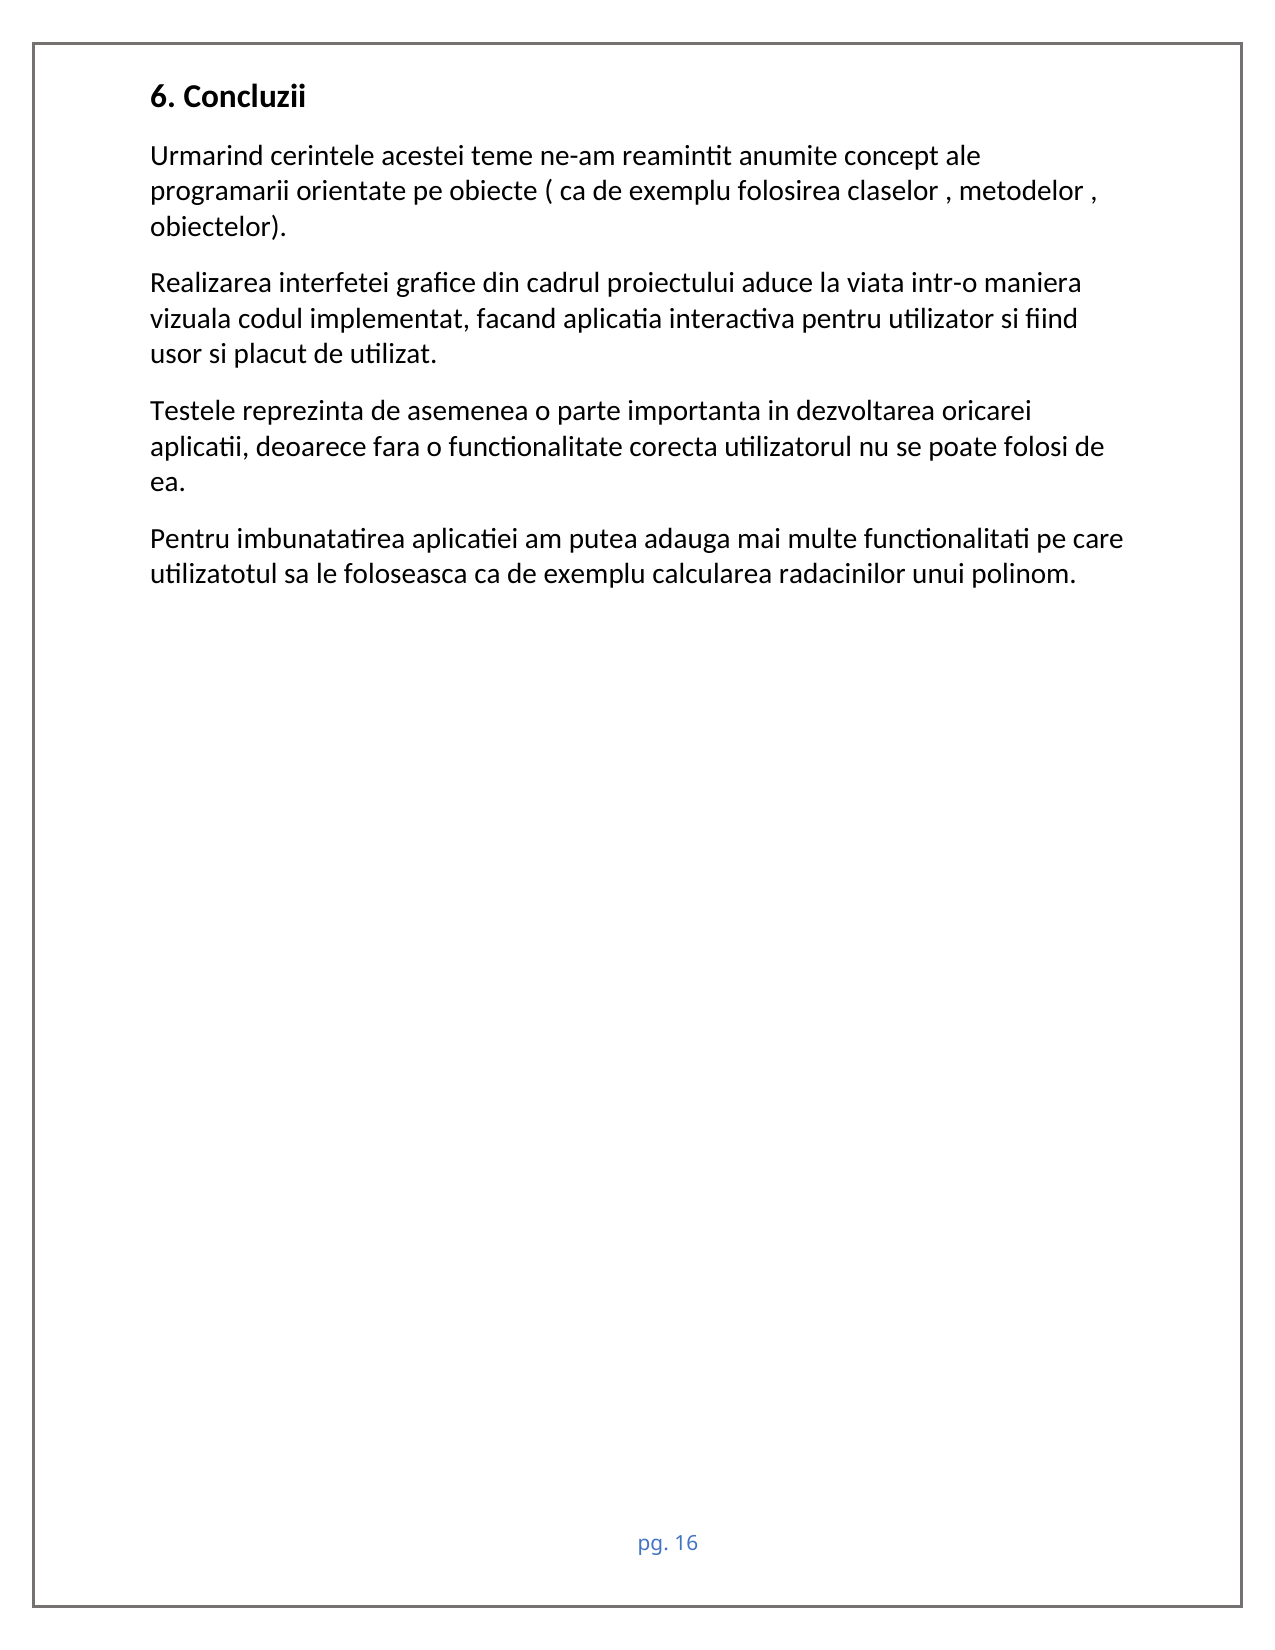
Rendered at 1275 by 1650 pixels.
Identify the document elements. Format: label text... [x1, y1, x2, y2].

text Pentru imbunatatirea aplicatiei am putea adauga mai multe functionalitati pe care utilizatotul sa le foloseasca ca de exemplu calcularea radacinilor unui polinom. [150, 520, 1125, 591]
text Realizarea interfetei grafice din cadrul proiectului aduce la viata intr-o maniera vizuala codul implementat, facand aplicatia interactiva pentru utilizator si fiind usor si placut de utilizat. [150, 264, 1125, 371]
text 6. Concluzii [150, 75, 1125, 116]
text Testele reprezinta de asemenea o parte importanta in dezvoltarea oricarei aplicatii, deoarece fara o functionalitate corecta utilizatorul nu se poate folosi de ea. [150, 392, 1125, 499]
text Urmarind cerintele acestei teme ne-am reamintit anumite concept ale programarii orientate pe obiecte ( ca de exemplu folosirea claselor , metodelor , obiectelor). [150, 137, 1125, 243]
